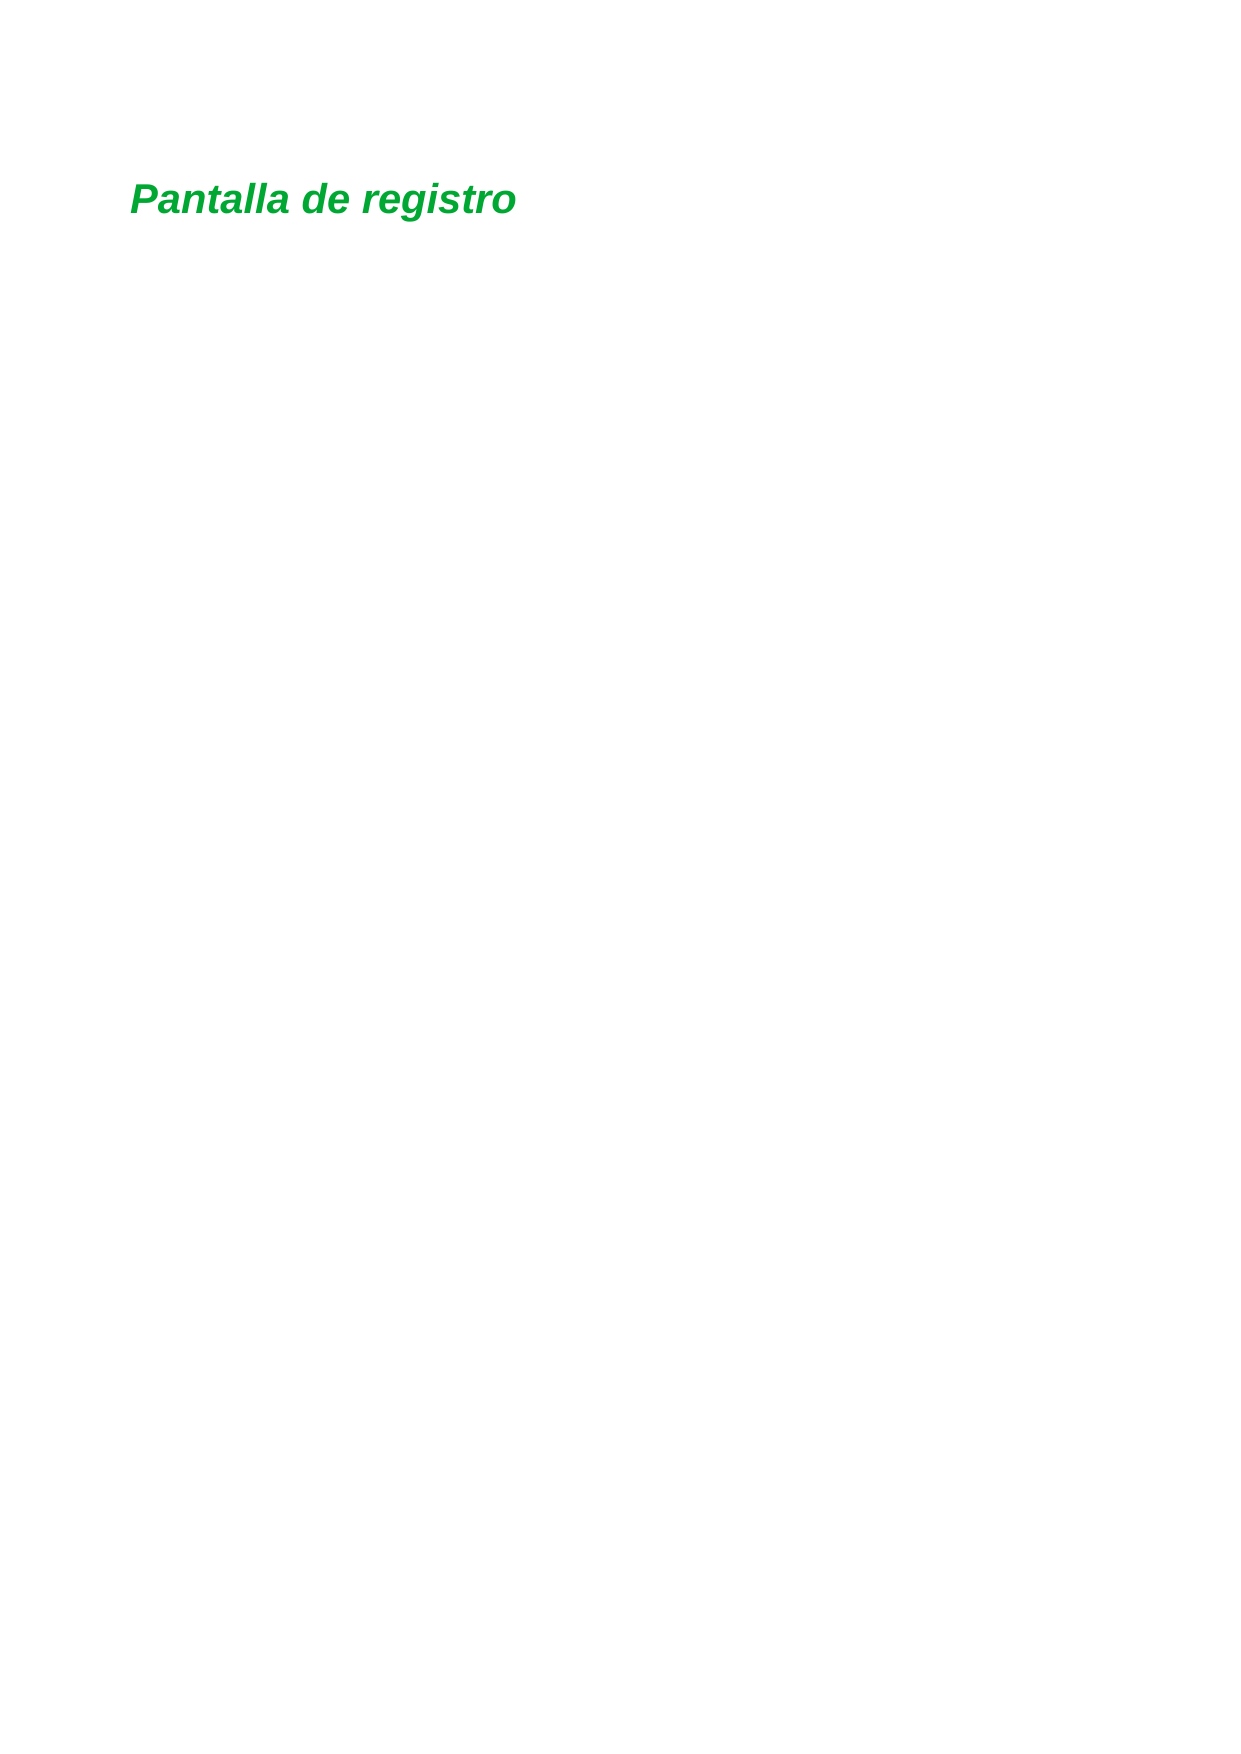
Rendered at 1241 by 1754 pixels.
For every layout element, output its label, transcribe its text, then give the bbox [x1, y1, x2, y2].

text Pantalla de registro [130, 174, 1240, 222]
